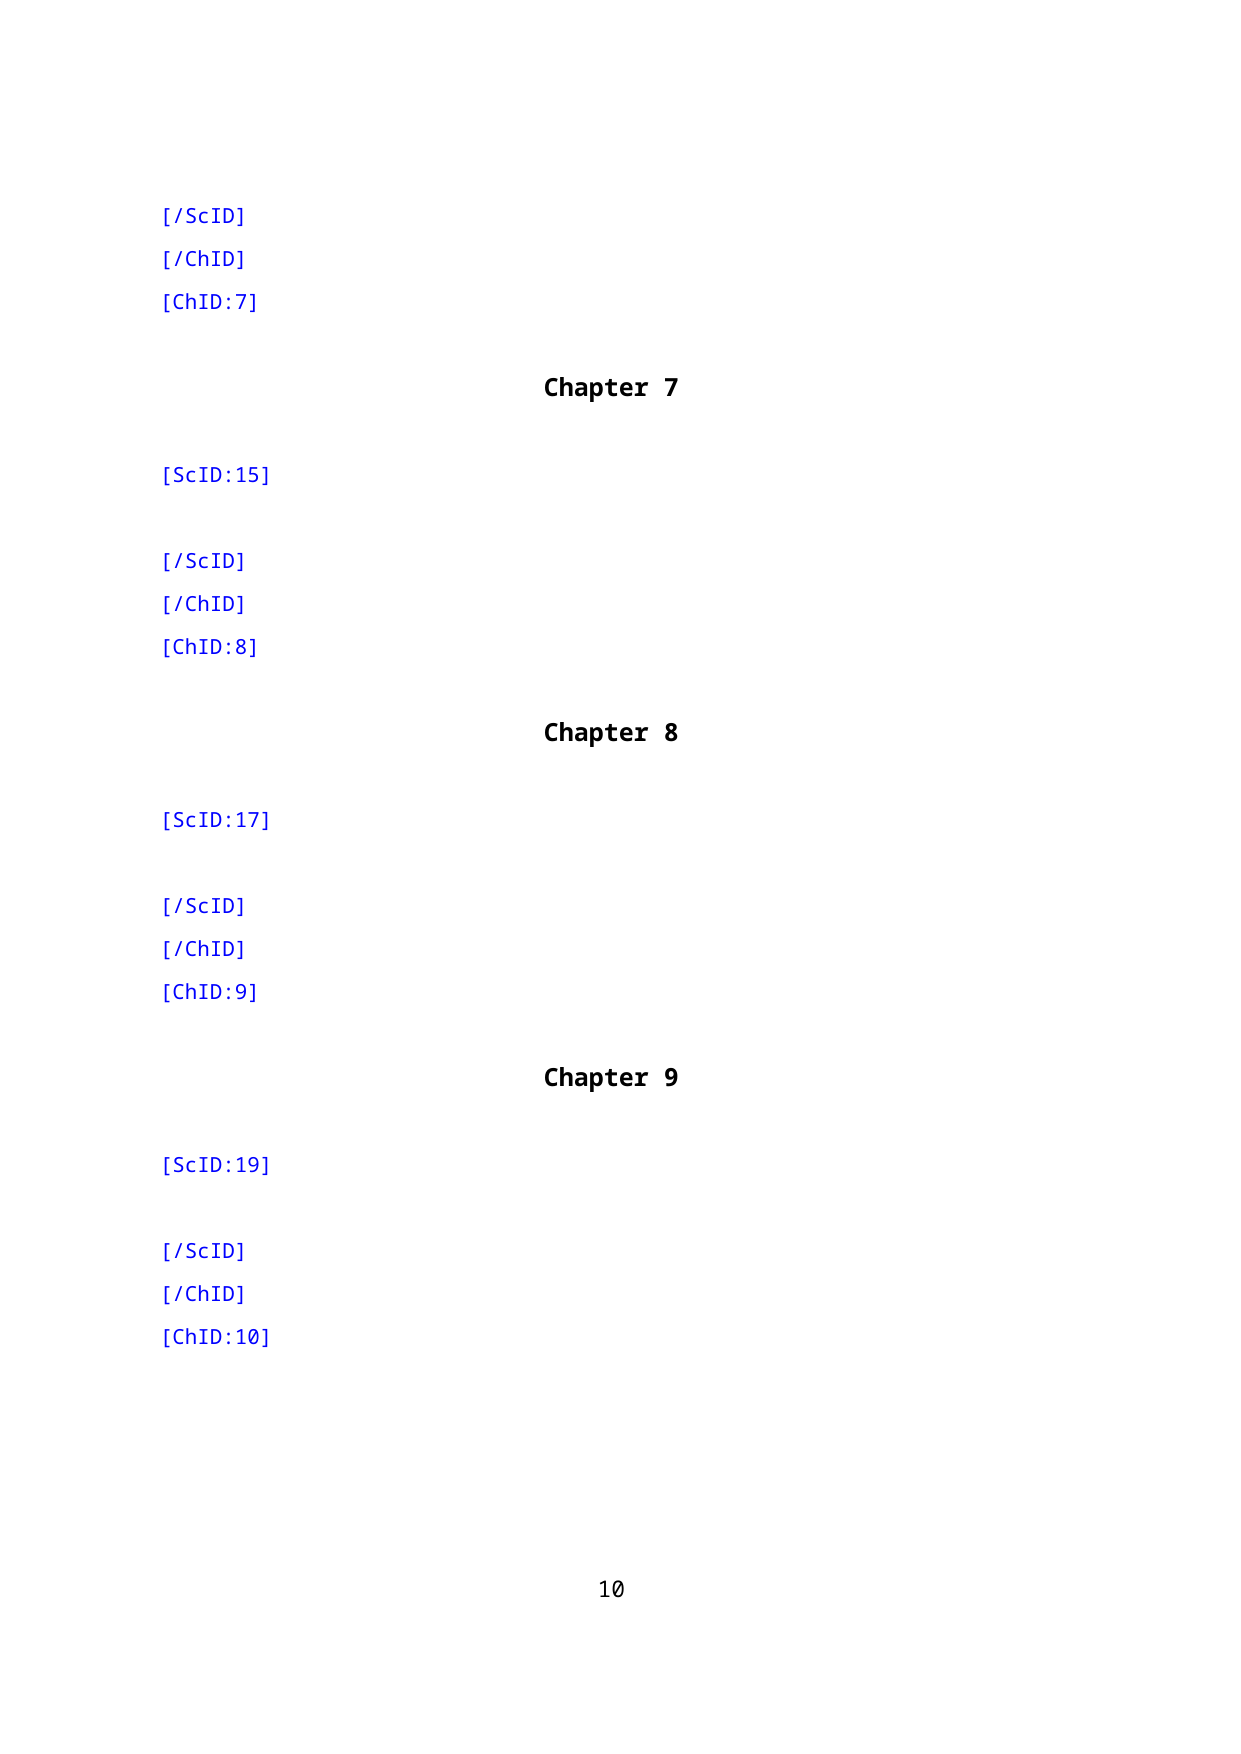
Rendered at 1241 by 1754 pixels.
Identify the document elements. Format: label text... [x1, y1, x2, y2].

text [ScID:15] [159, 448, 1063, 491]
text [ChID:8] [159, 620, 1063, 663]
text [ScID:17] [159, 793, 1063, 836]
subtitle Chapter 8 [159, 706, 1063, 749]
subtitle Chapter 9 [159, 1051, 1063, 1094]
text [/ScID] [159, 534, 1063, 577]
text [ScID:19] [159, 1138, 1063, 1181]
text [/ChID] [159, 232, 1063, 275]
text [/ChID] [159, 1267, 1063, 1310]
text [ChID:7] [159, 275, 1063, 318]
text [/ChID] [159, 577, 1063, 620]
text [/ScID] [159, 189, 1063, 232]
text [ChID:10] [159, 1310, 1063, 1353]
text [ChID:9] [159, 965, 1063, 1008]
text [/ChID] [159, 922, 1063, 965]
text [/ScID] [159, 879, 1063, 922]
text [/ScID] [159, 1224, 1063, 1267]
subtitle Chapter 7 [159, 361, 1063, 404]
